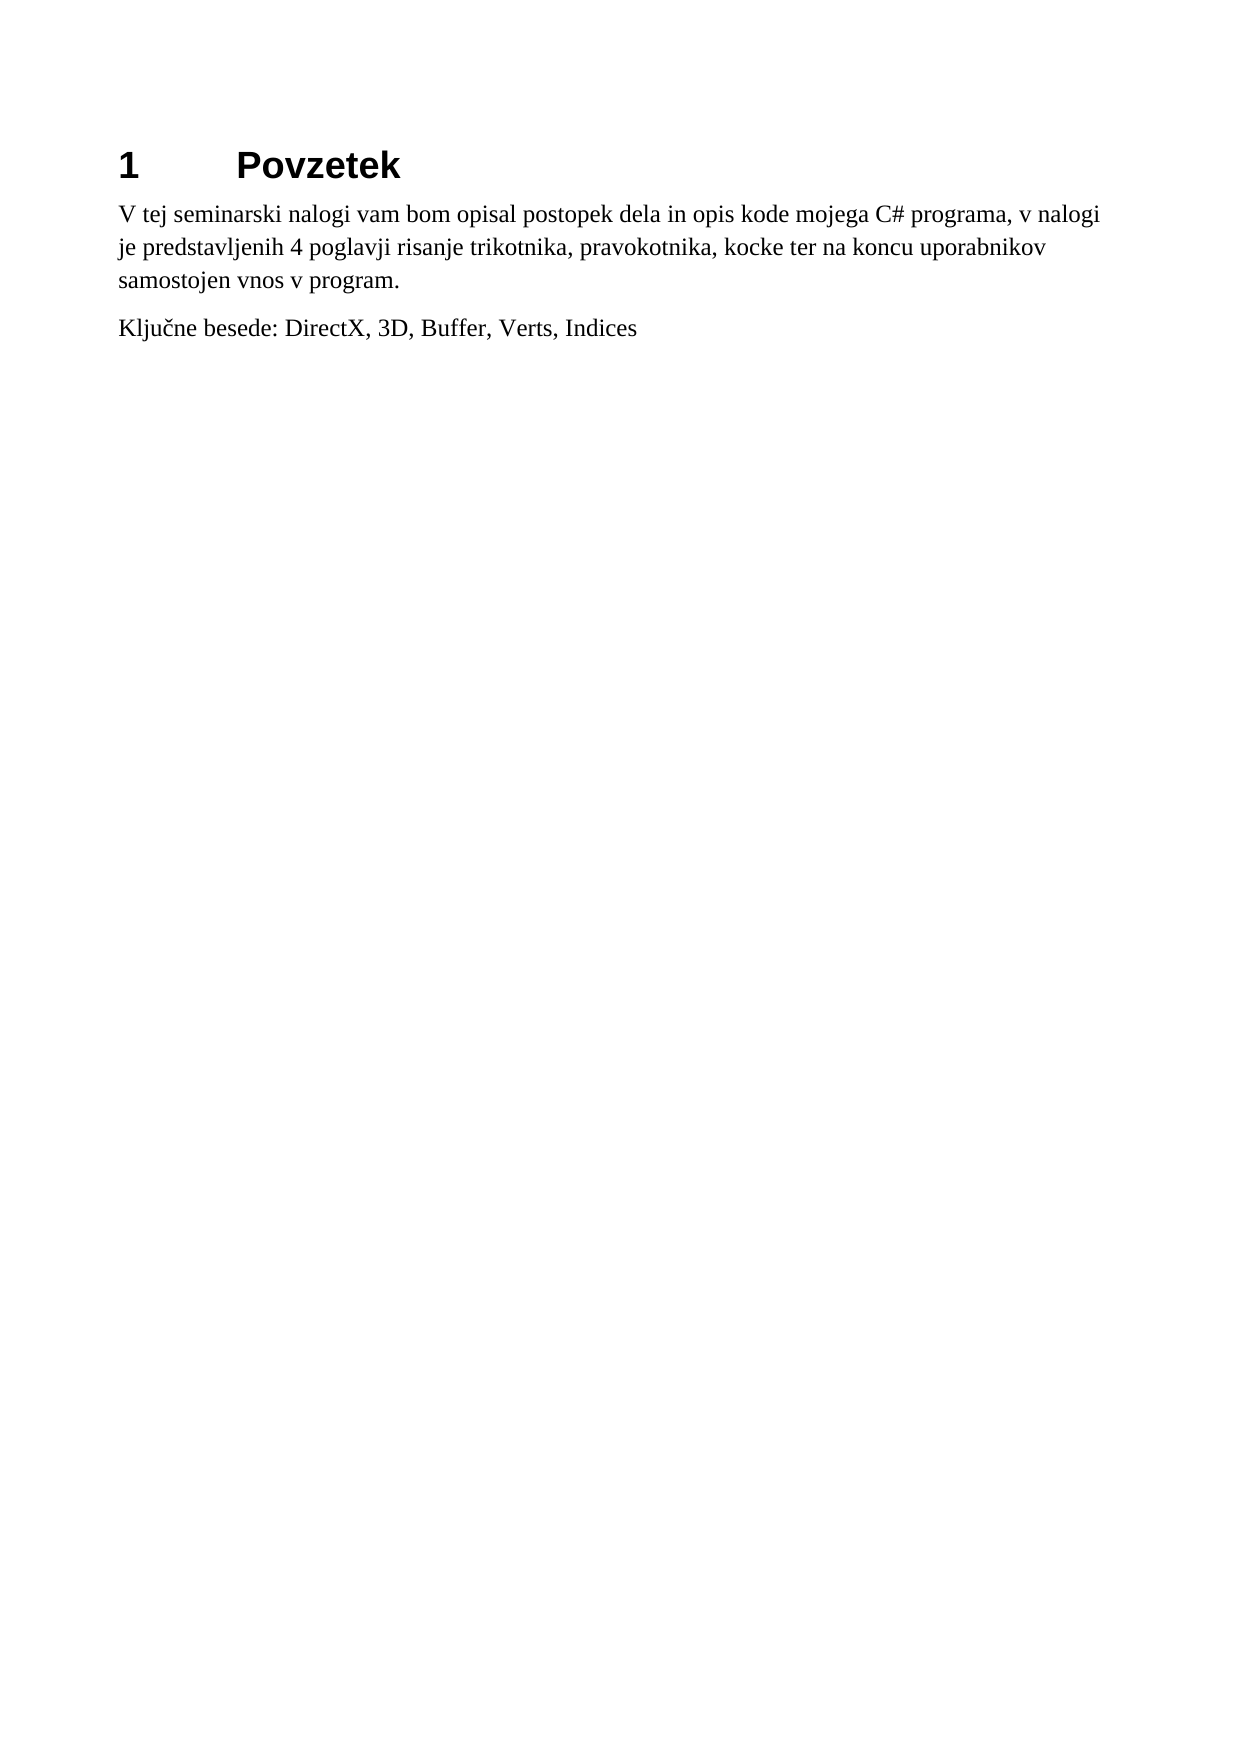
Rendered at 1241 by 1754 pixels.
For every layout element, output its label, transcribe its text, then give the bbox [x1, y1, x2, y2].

text Ključne besede: DirectX, 3D, Buffer, Verts, Indices [118, 313, 1122, 342]
subtitle Povzetek [118, 143, 1122, 187]
text V tej seminarski nalogi vam bom opisal postopek dela in opis kode mojega C# programa, v nalogi je predstavljenih 4 poglavji risanje trikotnika, pravokotnika, kocke ter na koncu uporabnikov samostojen vnos v program. [118, 199, 1122, 294]
